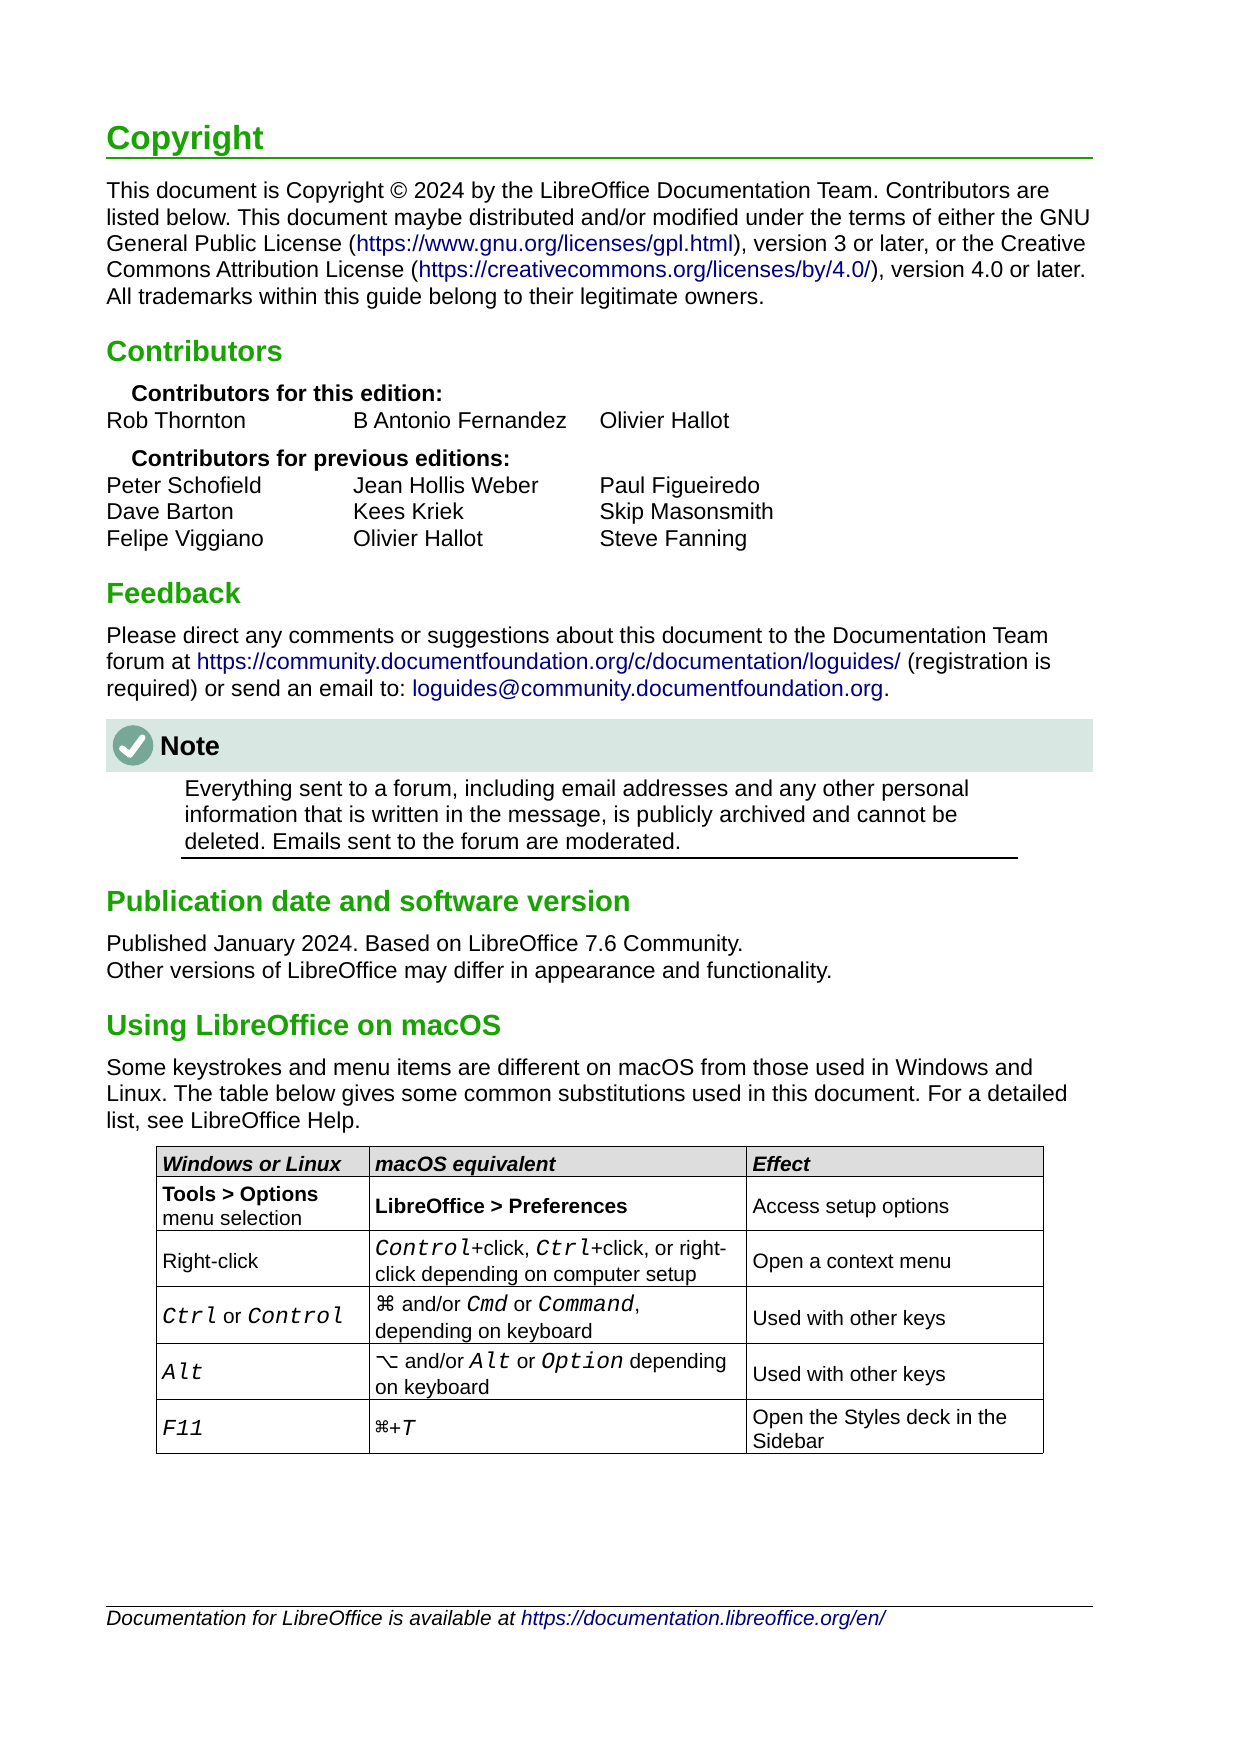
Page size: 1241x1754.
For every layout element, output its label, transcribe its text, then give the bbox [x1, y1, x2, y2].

text Steve Fanning [599, 524, 846, 551]
text Contributors for this edition: [131, 380, 1093, 407]
table_cell Tools > Options menu selection [157, 1177, 369, 1229]
table_cell Right-click [157, 1231, 369, 1286]
subtitle Using LibreOffice on macOS [106, 1008, 1093, 1042]
table_cell ⌥ and/or Alt or Option depending on keyboard [370, 1344, 746, 1399]
text Some keystrokes and menu items are different on macOS from those used in Windows and Linux. The table below gives some common substitutions used in this document. For a detailed list, see LibreOffice Help. [106, 1054, 1093, 1133]
text Published January 2024. Based on LibreOffice 7.6 Community. Other versions of LibreOffice may differ in appearance and functionality. [106, 930, 1093, 983]
subtitle Publication date and software version [106, 884, 1093, 918]
text Skip Masonsmith [599, 498, 846, 524]
text Rob Thornton [106, 407, 353, 433]
subtitle Contributors [106, 334, 1093, 368]
subtitle Note [106, 719, 1093, 772]
table_cell F11 [157, 1400, 369, 1453]
table_cell LibreOffice > Preferences [370, 1177, 746, 1229]
text Paul Figueiredo [599, 472, 846, 498]
table_cell Used with other keys [747, 1287, 1043, 1342]
table_cell Access setup options [747, 1177, 1043, 1229]
subtitle Copyright [106, 118, 1093, 157]
table_cell Open the Styles deck in the Sidebar [747, 1400, 1043, 1453]
text Peter Schofield [106, 472, 353, 498]
text Please direct any comments or suggestions about this document to the Documentation Team forum at https://community.documentfoundation.org/c/documentation/loguides/ (registration is required) or send an email to: loguides@community.documentfoundation.org. [106, 622, 1093, 701]
text Contributors for previous editions: [131, 445, 1093, 472]
table_cell Control+click, Ctrl+click, or right-click depending on computer setup [370, 1231, 746, 1286]
text Olivier Hallot [599, 407, 846, 433]
text B Antonio Fernandez [353, 407, 599, 433]
table_cell Alt [157, 1344, 369, 1399]
table_cell ⌘ and/or Cmd or Command, depending on keyboard [370, 1287, 746, 1342]
subtitle Feedback [106, 576, 1093, 609]
table_header macOS equivalent [370, 1147, 746, 1176]
text This document is Copyright © 2024 by the LibreOffice Documentation Team. Contributors are listed below. This document maybe distributed and/or modified under the terms of either the GNU General Public License (https://www.gnu.org/licenses/gpl.html), version 3 or later, or the Creative Commons Attribution License (https://creativecommons.org/licenses/by/4.0/), version 4.0 or later. All trademarks within this guide belong to their legitimate owners. [106, 177, 1093, 309]
text Olivier Hallot [353, 524, 599, 551]
table_cell Ctrl or Control [157, 1287, 369, 1342]
text Dave Barton [106, 498, 353, 524]
table_cell Used with other keys [747, 1344, 1043, 1399]
text Everything sent to a forum, including email addresses and any other personal information that is written in the message, is publicly archived and cannot be deleted. Emails sent to the forum are moderated. [181, 772, 1018, 857]
table_header Windows or Linux [157, 1147, 369, 1176]
table_cell Open a context menu [747, 1231, 1043, 1286]
table_cell ⌘+T [370, 1400, 746, 1453]
text Felipe Viggiano [106, 524, 353, 551]
text Jean Hollis Weber [353, 472, 599, 498]
table_header Effect [747, 1147, 1043, 1176]
text Kees Kriek [353, 498, 599, 524]
